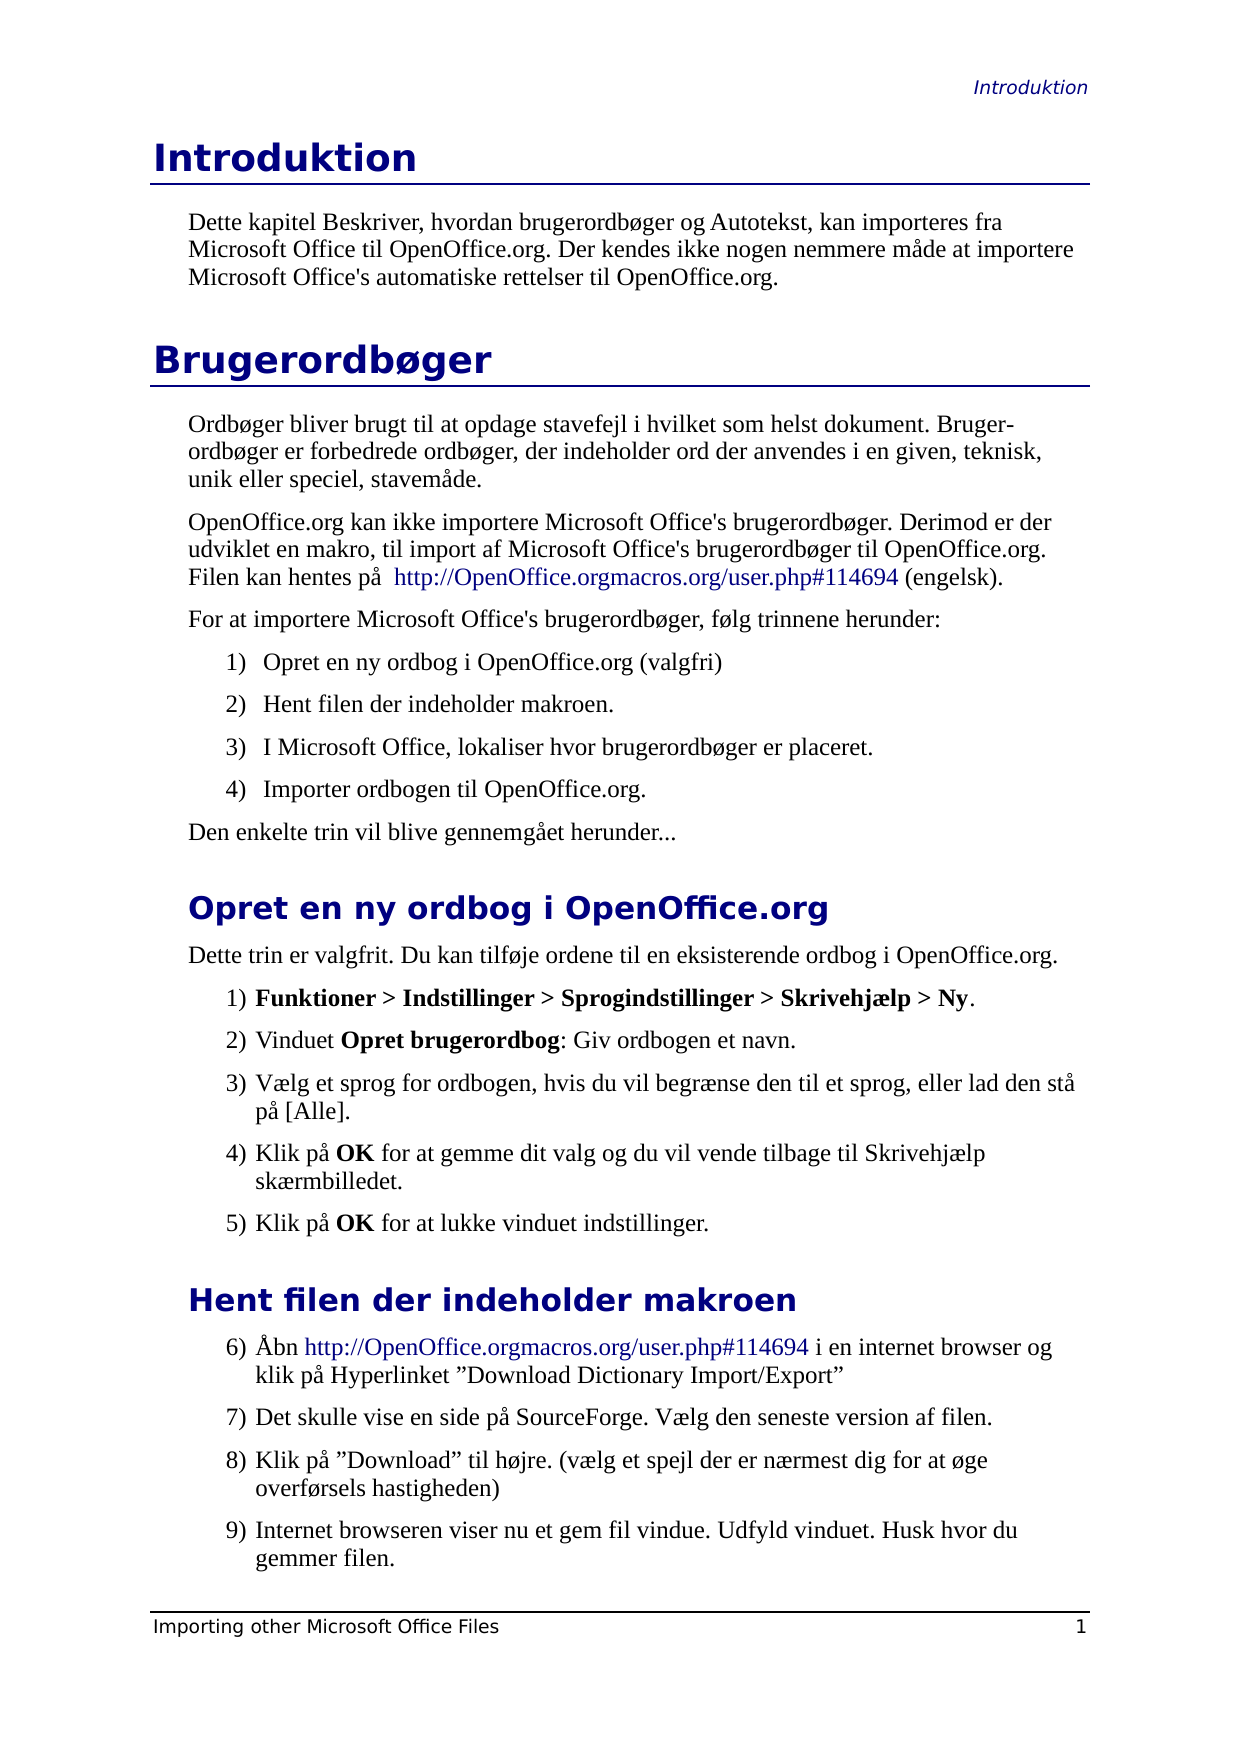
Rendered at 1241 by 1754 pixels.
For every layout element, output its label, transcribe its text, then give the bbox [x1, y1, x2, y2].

text Dette kapitel Beskriver, hvordan brugerordbøger og Autotekst, kan importeres fra Microsoft Office til OpenOffice.org. Der kendes ikke nogen nemmere måde at importere Microsoft Office's automatiske rettelser til OpenOffice.org. [188, 208, 1090, 291]
subtitle Hent filen der indeholder makroen [188, 1282, 1090, 1318]
text Ordbøger bliver brugt til at opdage stavefejl i hvilket som helst dokument. Bruger­ordbøger er forbedrede ordbøger, der indeholder ord der anvendes i en given, teknisk, unik eller speciel, stavemåde. [188, 410, 1090, 493]
list I Microsoft Office, lokaliser hvor brugerordbøger er placeret. [225, 733, 1090, 761]
subtitle Brugerordbøger [150, 336, 1090, 385]
text OpenOffice.org kan ikke importere Microsoft Office's brugerordbøger. Derimod er der udviklet en makro, til import af Microsoft Office's brugerordbøger til OpenOffice.org. Filen kan hentes på http://OpenOffice.orgmacros.org/user.php#114694 (engelsk). [188, 508, 1090, 591]
list Opret en ny ordbog i OpenOffice.org (valgfri) [225, 648, 1090, 676]
list Åbn http://OpenOffice.orgmacros.org/user.php#114694 i en internet browser og klik på Hyperlinket ”Download Dictionary Import/Export” [226, 1333, 1090, 1389]
list Hent filen der indeholder makroen. [225, 691, 1090, 718]
subtitle Opret en ny ordbog i OpenOffice.org [188, 891, 1090, 927]
text Dette trin er valgfrit. Du kan tilføje ordene til en eksisterende ordbog i OpenOffice.org. [188, 942, 1090, 969]
list Importer ordbogen til OpenOffice.org. [225, 776, 1090, 803]
subtitle Introduktion [150, 134, 1090, 183]
list Klik på OK for at lukke vinduet indstillinger. [226, 1209, 1090, 1237]
list Internet browseren viser nu et gem fil vindue. Udfyld vinduet. Husk hvor du gemmer filen. [226, 1516, 1090, 1572]
list Vælg et sprog for ordbogen, hvis du vil begrænse den til et sprog, eller lad den stå på [Alle]. [226, 1069, 1090, 1124]
list Funktioner > Indstillinger > Sprogindstillinger > Skrivehjælp > Ny. [226, 984, 1090, 1012]
list Det skulle vise en side på SourceForge. Vælg den seneste version af filen. [226, 1403, 1090, 1431]
list Klik på ”Download” til højre. (vælg et spejl der er nærmest dig for at øge overførsels hastigheden) [226, 1446, 1090, 1501]
text Den enkelte trin vil blive gennemgået herunder... [188, 818, 1090, 846]
list Klik på OK for at gemme dit valg og du vil vende tilbage til Skrivehjælp skærmbilledet. [226, 1139, 1090, 1195]
text For at importere Microsoft Office's brugerordbøger, følg trinnene herunder: [188, 606, 1090, 633]
list Vinduet Opret brugerordbog: Giv ordbogen et navn. [226, 1027, 1090, 1054]
